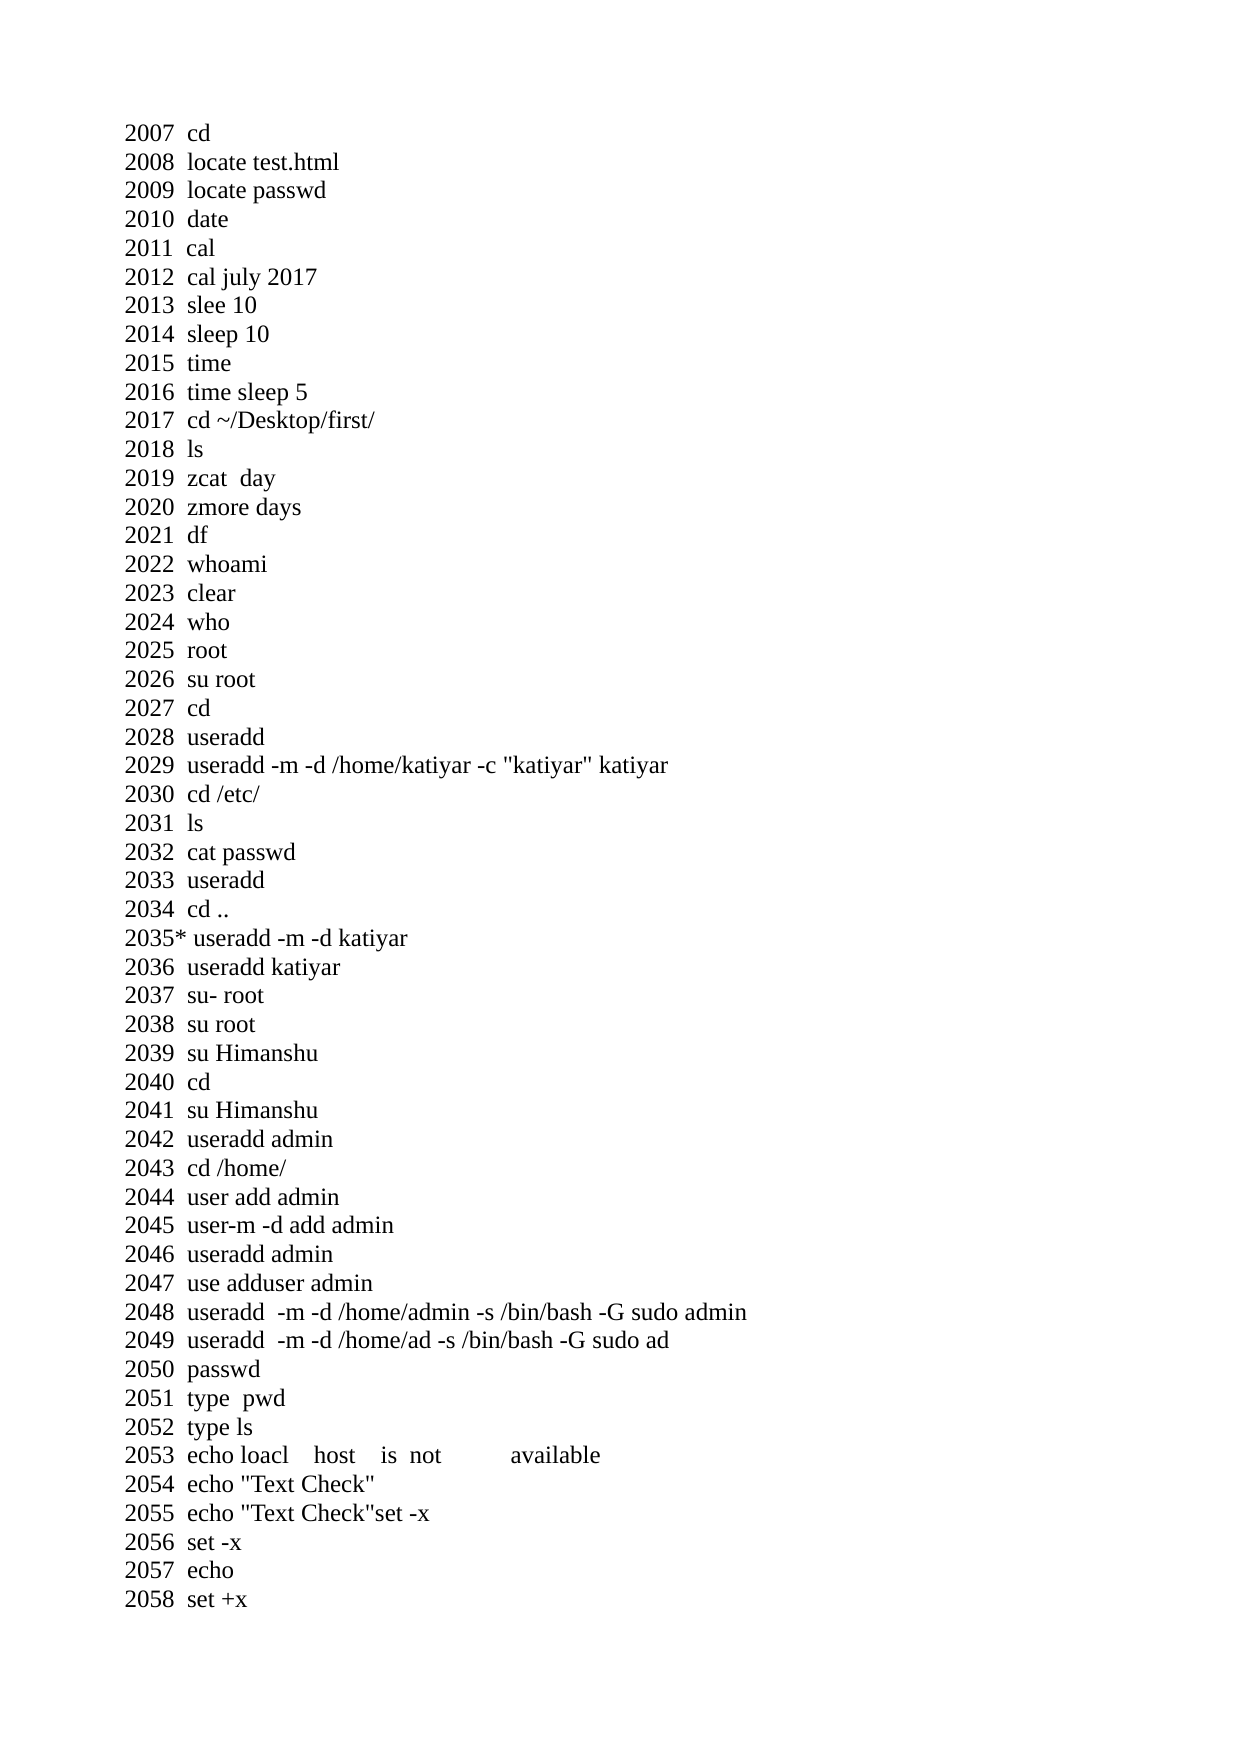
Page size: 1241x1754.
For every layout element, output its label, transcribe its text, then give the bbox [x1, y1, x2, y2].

text 2049 useradd -m -d /home/ad -s /bin/bash -G sudo ad [118, 1326, 1122, 1354]
text 2019 zcat day [118, 463, 1122, 492]
text 2029 useradd -m -d /home/katiyar -c "katiyar" katiyar [118, 751, 1122, 779]
text 2044 user add admin [118, 1182, 1122, 1211]
text 2032 cat passwd [118, 837, 1122, 866]
text 2025 root [118, 636, 1122, 664]
text 2031 ls [118, 808, 1122, 837]
text 2045 user-m -d add admin [118, 1211, 1122, 1239]
text 2043 cd /home/ [118, 1153, 1122, 1182]
text 2037 su- root [118, 981, 1122, 1009]
text 2010 date [118, 204, 1122, 233]
text 2014 sleep 10 [118, 319, 1122, 348]
text 2033 useradd [118, 866, 1122, 894]
text 2056 set -x [118, 1527, 1122, 1556]
text 2035* useradd -m -d katiyar [118, 923, 1122, 952]
text 2034 cd .. [118, 894, 1122, 923]
text 2036 useradd katiyar [118, 952, 1122, 981]
text 2054 echo "Text Check" [118, 1469, 1122, 1498]
text 2030 cd /etc/ [118, 779, 1122, 808]
text 2047 use adduser admin [118, 1268, 1122, 1297]
text 2038 su root [118, 1009, 1122, 1038]
text 2007 cd [118, 118, 1122, 147]
text 2011 cal [118, 233, 1122, 262]
text 2053 echo loacl host is not available [118, 1441, 1122, 1469]
text 2027 cd [118, 693, 1122, 722]
text 2057 echo [118, 1556, 1122, 1584]
text 2040 cd [118, 1067, 1122, 1096]
text 2028 useradd [118, 722, 1122, 751]
text 2058 set +x [118, 1584, 1122, 1613]
text 2042 useradd admin [118, 1124, 1122, 1153]
text 2026 su root [118, 664, 1122, 693]
text 2023 clear [118, 578, 1122, 607]
text 2008 locate test.html [118, 147, 1122, 176]
text 2055 echo "Text Check"set -x [118, 1498, 1122, 1527]
text 2050 passwd [118, 1354, 1122, 1383]
text 2048 useradd -m -d /home/admin -s /bin/bash -G sudo admin [118, 1297, 1122, 1326]
text 2051 type pwd [118, 1383, 1122, 1412]
text 2022 whoami [118, 549, 1122, 578]
text 2041 su Himanshu [118, 1096, 1122, 1124]
text 2013 slee 10 [118, 291, 1122, 319]
text 2024 who [118, 607, 1122, 636]
text 2012 cal july 2017 [118, 262, 1122, 291]
text 2021 df [118, 521, 1122, 549]
text 2018 ls [118, 434, 1122, 463]
text 2052 type ls [118, 1412, 1122, 1441]
text 2046 useradd admin [118, 1239, 1122, 1268]
text 2016 time sleep 5 [118, 377, 1122, 406]
text 2020 zmore days [118, 492, 1122, 521]
text 2009 locate passwd [118, 176, 1122, 204]
text 2017 cd ~/Desktop/first/ [118, 406, 1122, 434]
text 2015 time [118, 348, 1122, 377]
text 2039 su Himanshu [118, 1038, 1122, 1067]
